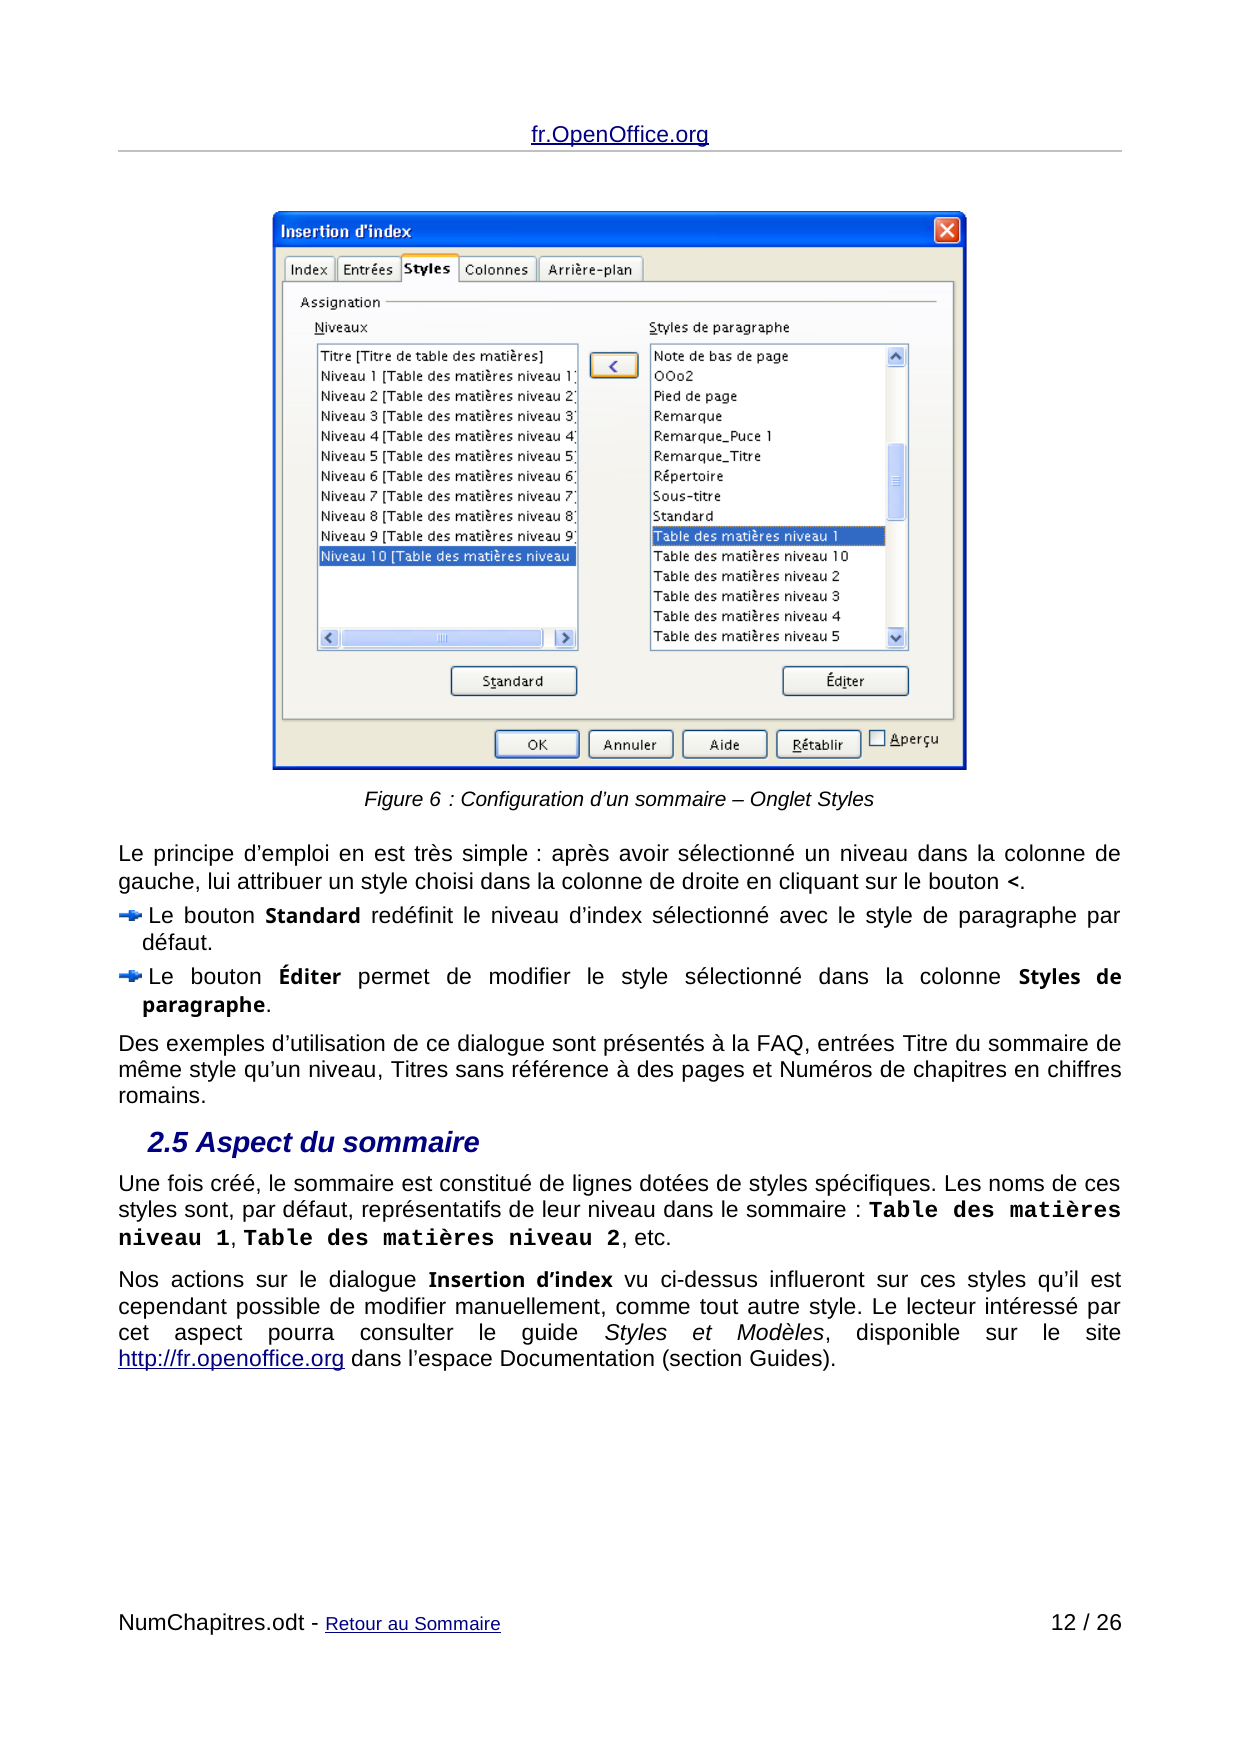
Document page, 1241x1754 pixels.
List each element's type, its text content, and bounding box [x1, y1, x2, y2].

list Le bouton Éditer permet de modifier le style sélectionné dans la colonne Styles de paragraphe. [118, 962, 1122, 1019]
picture [272, 211, 968, 770]
picture [119, 970, 142, 982]
text Nos actions sur le dialogue Insertion d’index vu ci-dessus influeront sur ces styles qu’il est cependant possible de modifier manuellement, comme tout autre style. Le lecteur intéressé par cet aspect pourra consulter le guide Styles et Modèles, disponible sur le site http://fr.openoffice.org dans l’espace Documentation (section Guides). [118, 1264, 1122, 1371]
picture [119, 910, 142, 921]
list Le bouton Standard redéfinit le niveau d’index sélectionné avec le style de paragraphe par défaut. [118, 901, 1122, 956]
text Figure 6 : Configuration d’un sommaire – Onglet Styles [273, 770, 968, 811]
text Des exemples d’utilisation de ce dialogue sont présentés à la FAQ, entrées Titre du sommaire de même style qu’un niveau, Titres sans référence à des pages et Numéros de chapitres en chiffres romains. [118, 1030, 1122, 1108]
text Le principe d’emploi en est très simple : après avoir sélectionné un niveau dans la colonne de gauche, lui attribuer un style choisi dans la colonne de droite en cliquant sur le bouton <. [118, 182, 1122, 895]
subtitle Aspect du sommaire [148, 1126, 1122, 1159]
text Une fois créé, le sommaire est constitué de lignes dotées de styles spécifiques. Les noms de ces styles sont, par défaut, représentatifs de leur niveau dans le sommaire : Table des matières niveau 1, Table des matières niveau 2, etc. [118, 1171, 1122, 1253]
